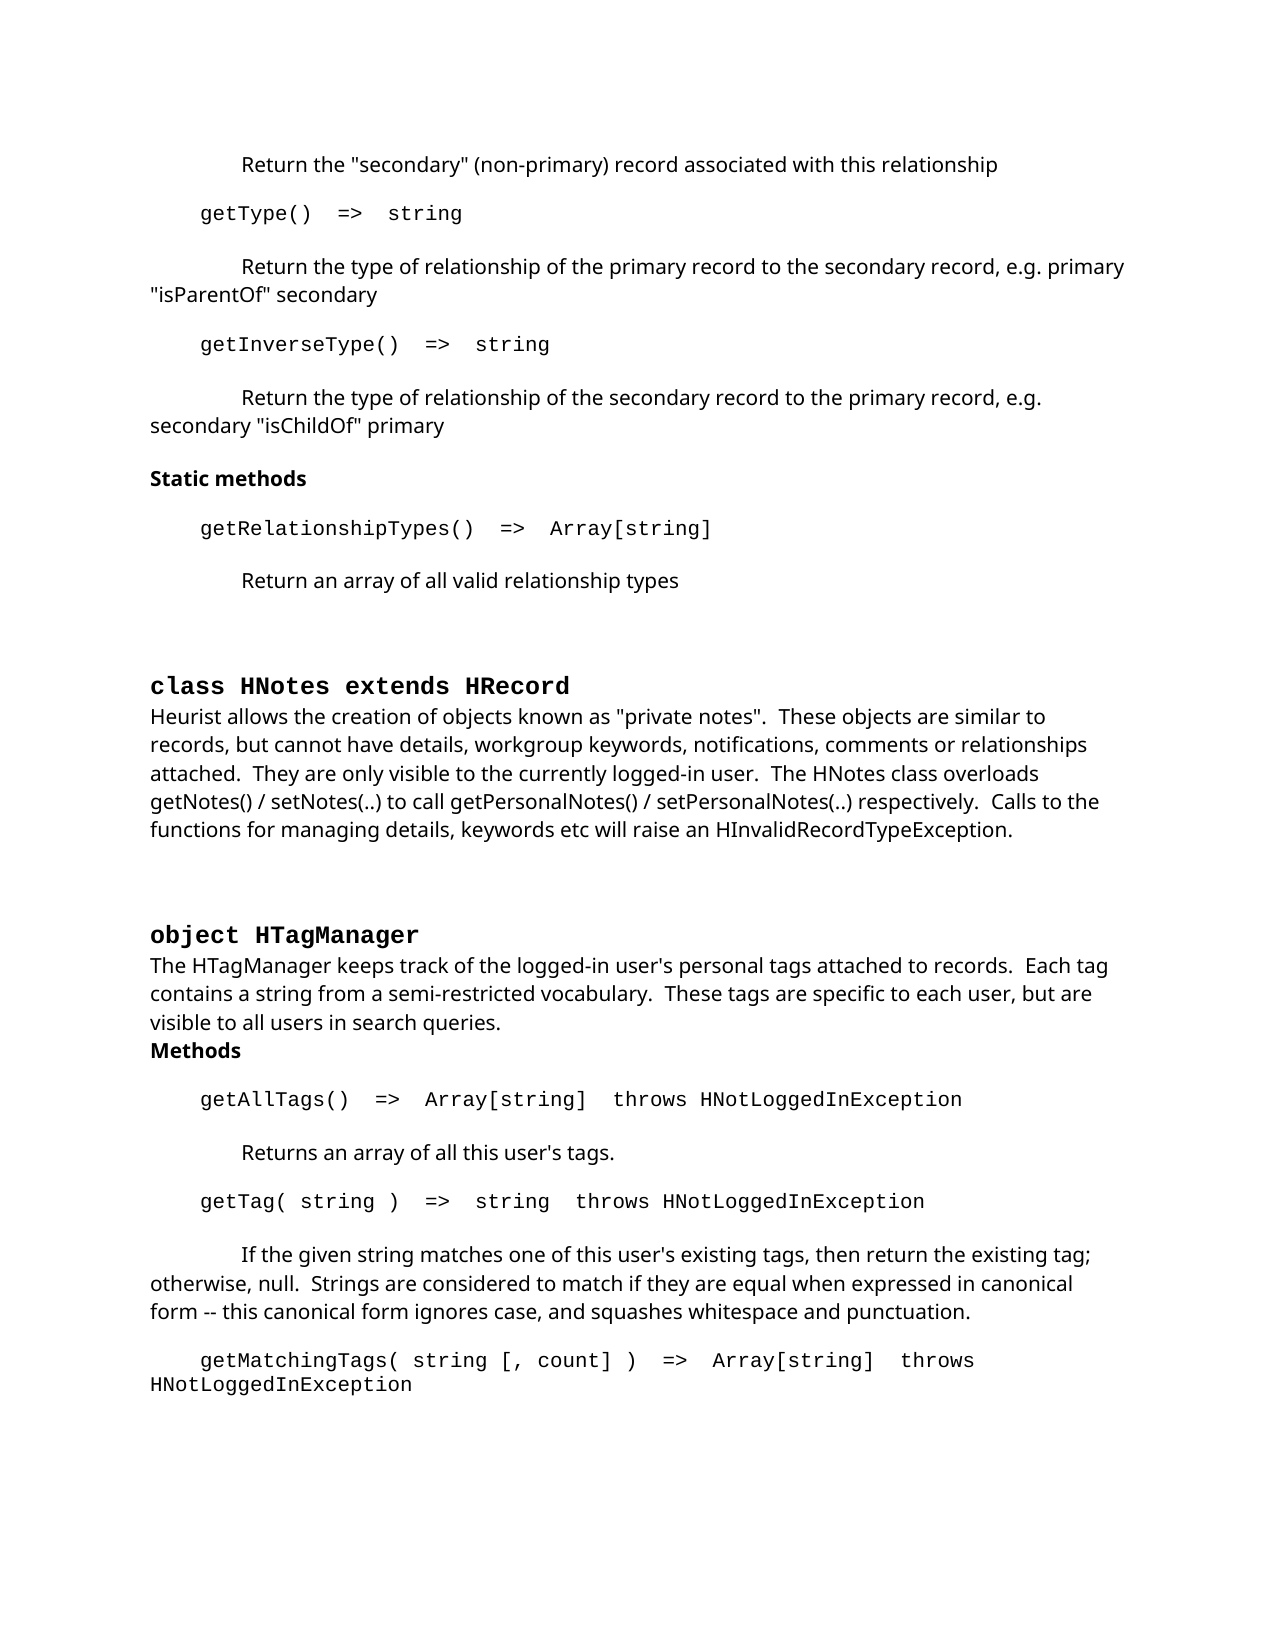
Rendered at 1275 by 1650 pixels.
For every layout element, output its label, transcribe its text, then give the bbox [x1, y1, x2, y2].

text getAllTags() => Array[string] throws HNotLoggedInException [150, 1089, 1125, 1113]
text Returns an array of all this user's tags. [150, 1138, 1125, 1167]
subtitle object HTagManager [150, 922, 1125, 951]
text The HTagManager keeps track of the logged-in user's personal tags attached to records. Each tag contains a string from a semi-restricted vocabulary. These tags are specific to each user, but are visible to all users in search queries. [150, 951, 1125, 1036]
text getInverseType() => string [150, 334, 1125, 358]
text Methods [150, 1036, 1125, 1064]
text Heurist allows the creation of objects known as "private notes". These objects are similar to records, but cannot have details, workgroup keywords, notifications, comments or relationships attached. They are only visible to the currently logged-in user. The HNotes class overloads getNotes() / setNotes(..) to call getPersonalNotes() / setPersonalNotes(..) respectively. Calls to the functions for managing details, keywords etc will raise an HInvalidRecordTypeException. [150, 702, 1125, 844]
text Return the type of relationship of the primary record to the secondary record, e.g. primary "isParentOf" secondary [150, 252, 1125, 309]
text If the given string matches one of this user's existing tags, then return the existing tag; otherwise, null. Strings are considered to match if they are equal when expressed in canonical form -- this canonical form ignores case, and squashes whitespace and punctuation. [150, 1240, 1125, 1326]
text getMatchingTags( string [, count] ) => Array[string] throws HNotLoggedInException [150, 1351, 1125, 1398]
text Return an array of all valid relationship types [150, 567, 1125, 595]
text Return the type of relationship of the secondary record to the primary record, e.g. secondary "isChildOf" primary [150, 383, 1125, 439]
text Return the "secondary" (non-primary) record associated with this relationship [150, 150, 1125, 178]
subtitle class HNotes extends HRecord [150, 673, 1125, 702]
text getTag( string ) => string throws HNotLoggedInException [150, 1192, 1125, 1215]
text Static methods [150, 464, 1125, 493]
text getRelationshipTypes() => Array[string] [150, 518, 1125, 542]
text getType() => string [150, 203, 1125, 227]
